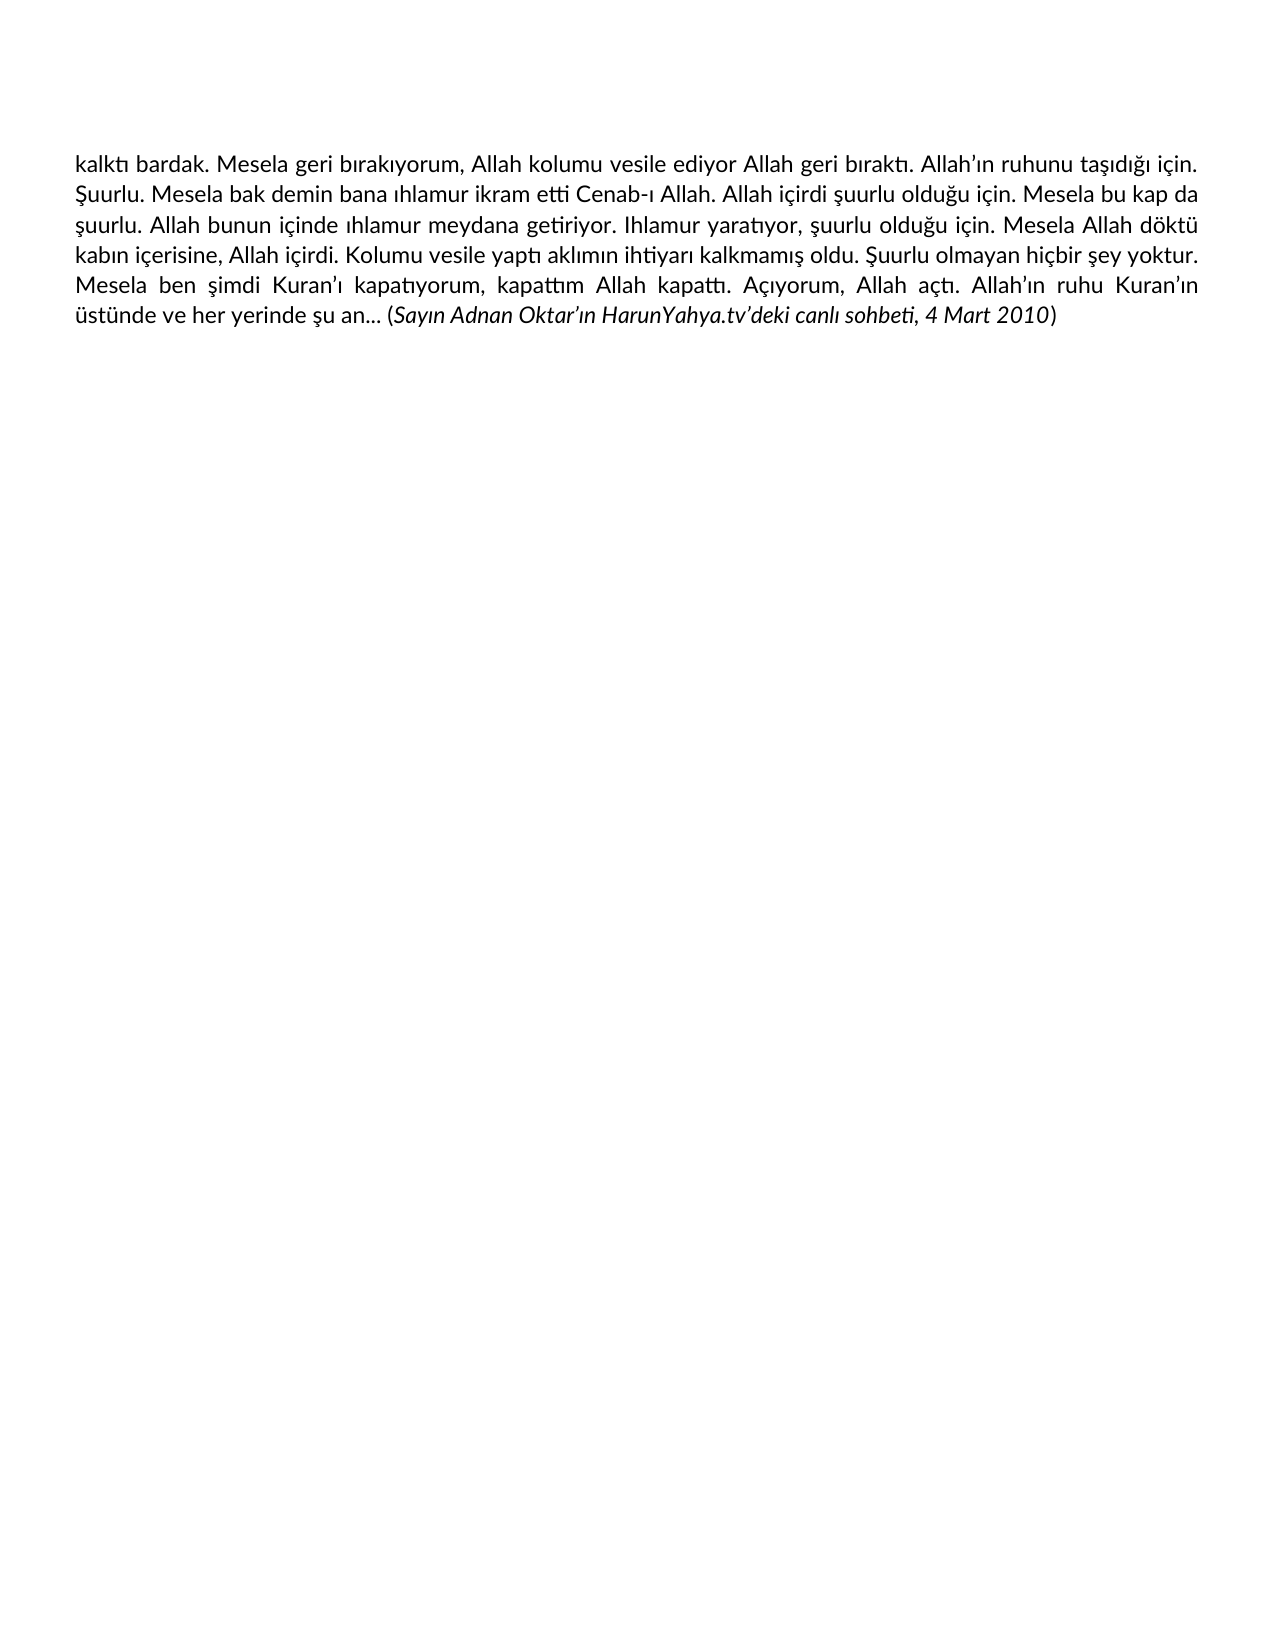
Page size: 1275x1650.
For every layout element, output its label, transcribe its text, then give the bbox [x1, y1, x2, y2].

text kalktı bardak. Mesela geri bırakıyorum, Allah kolumu vesile ediyor Allah geri bıraktı. Allah’ın ruhunu taşıdığı için. Şuurlu. Mesela bak demin bana ıhlamur ikram etti Cenab-ı Allah. Allah içirdi şuurlu olduğu için. Mesela bu kap da şuurlu. Allah bunun içinde ıhlamur meydana getiriyor. Ihlamur yaratıyor, şuurlu olduğu için. Mesela Allah döktü kabın içerisine, Allah içirdi. Kolumu vesile yaptı aklımın ihtiyarı kalkmamış oldu. Şuurlu olmayan hiçbir şey yoktur. Mesela ben şimdi Kuran’ı kapatıyorum, kapattım Allah kapattı. Açıyorum, Allah açtı. Allah’ın ruhu Kuran’ın üstünde ve her yerinde şu an... (Sayın Adnan Oktar’ın HarunYahya.tv’deki canlı sohbeti, 4 Mart 2010) [75, 150, 1200, 328]
